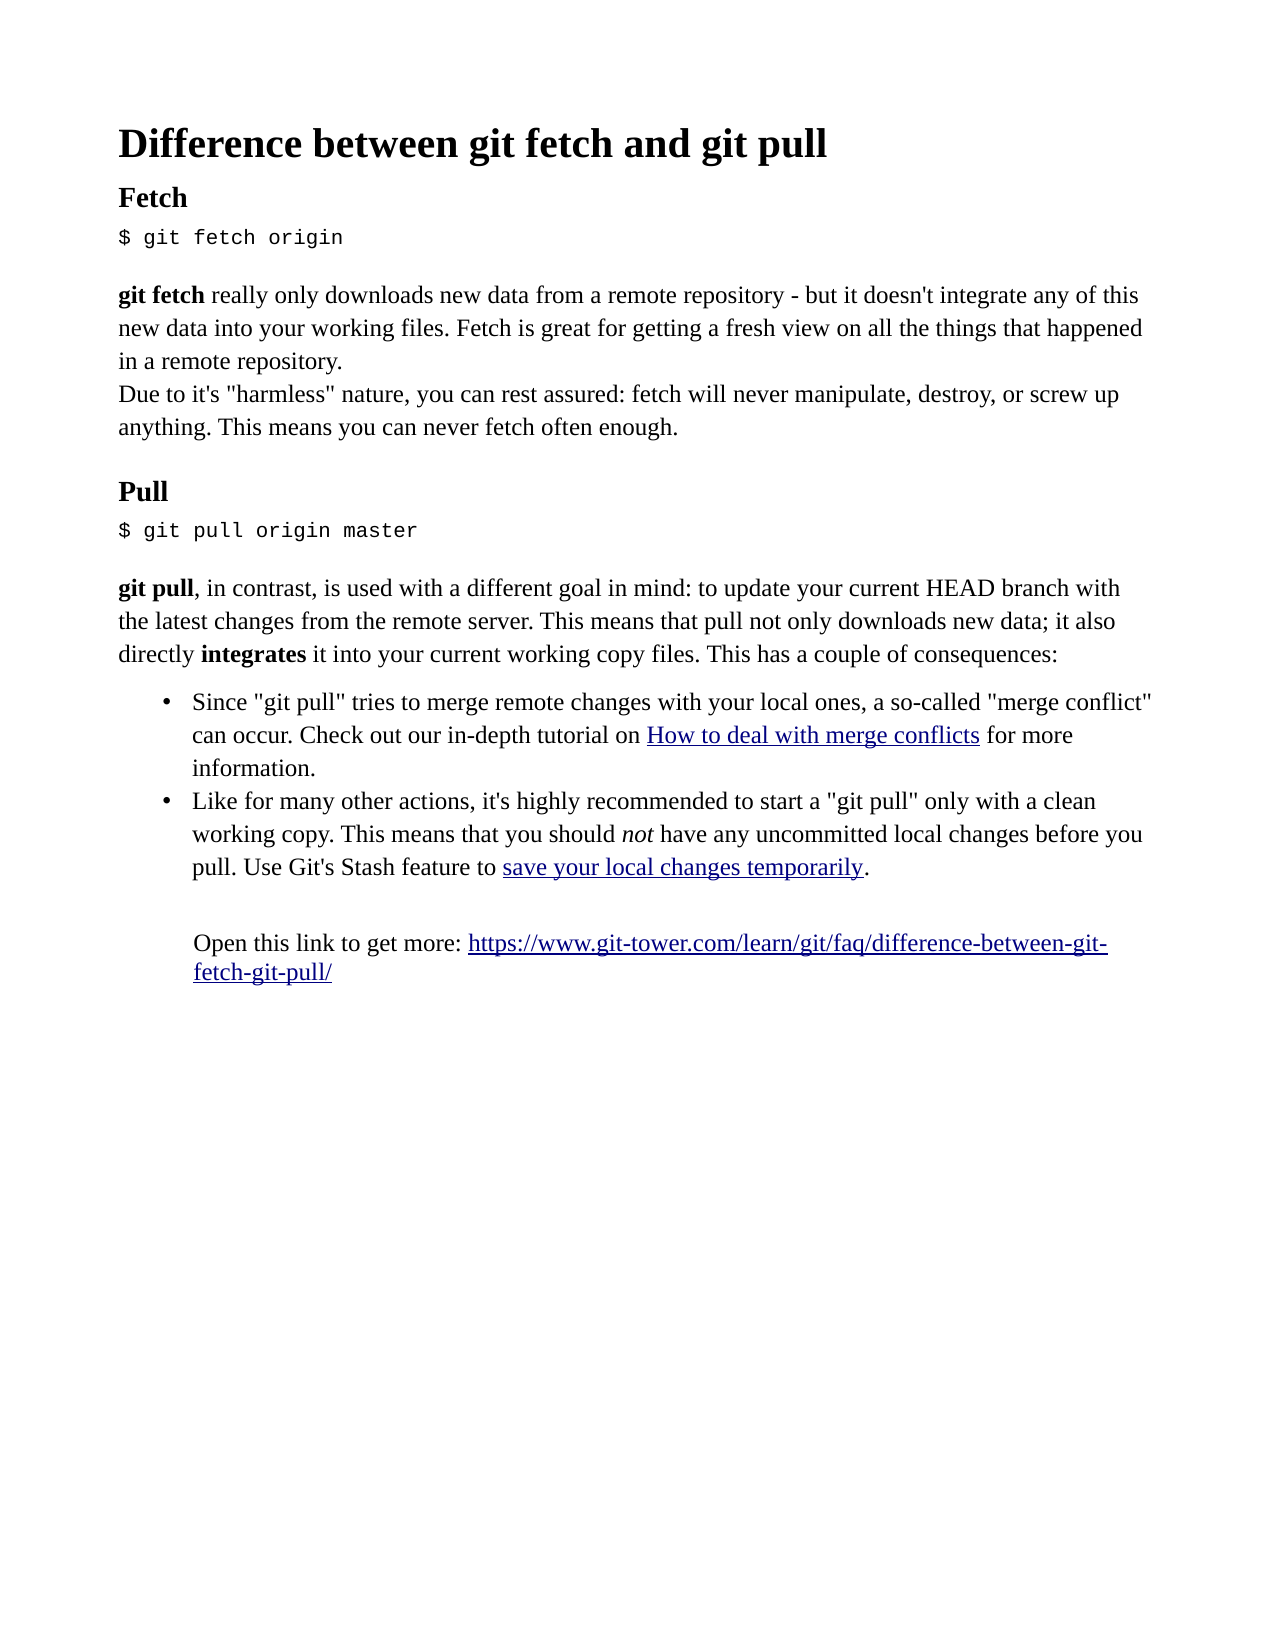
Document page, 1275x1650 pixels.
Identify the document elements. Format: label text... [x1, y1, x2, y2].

list Open this link to get more: https://www.git-tower.com/learn/git/faq/difference-between-git-fetch-git-pull/ [156, 928, 1157, 986]
text Difference between git fetch and git pull [118, 118, 1157, 166]
text $ git pull origin master [118, 520, 1157, 544]
text git fetch really only downloads new data from a remote repository - but it doesn't integrate any of this new data into your working files. Fetch is great for getting a fresh view on all the things that happened in a remote repository. Due to it's "harmless" nature, you can rest assured: fetch will never manipulate, destroy, or screw up anything. This means you can never fetch often enough. [118, 280, 1157, 441]
list Like for many other actions, it's highly recommended to start a "git pull" only with a clean working copy. This means that you should not have any uncommitted local changes before you pull. Use Git's Stash feature to save your local changes temporarily. [162, 786, 1157, 881]
list Since "git pull" tries to merge remote changes with your local ones, a so-called "merge conflict" can occur. Check out our in-depth tutorial on How to deal with merge conflicts for more information. [162, 687, 1157, 782]
text $ git fetch origin [118, 227, 1157, 250]
text git pull, in contrast, is used with a different goal in mind: to update your current HEAD branch with the latest changes from the remote server. This means that pull not only downloads new data; it also directly integrates it into your current working copy files. This has a couple of consequences: [118, 573, 1157, 668]
subtitle Fetch [118, 181, 1157, 214]
subtitle Pull [118, 474, 1157, 508]
